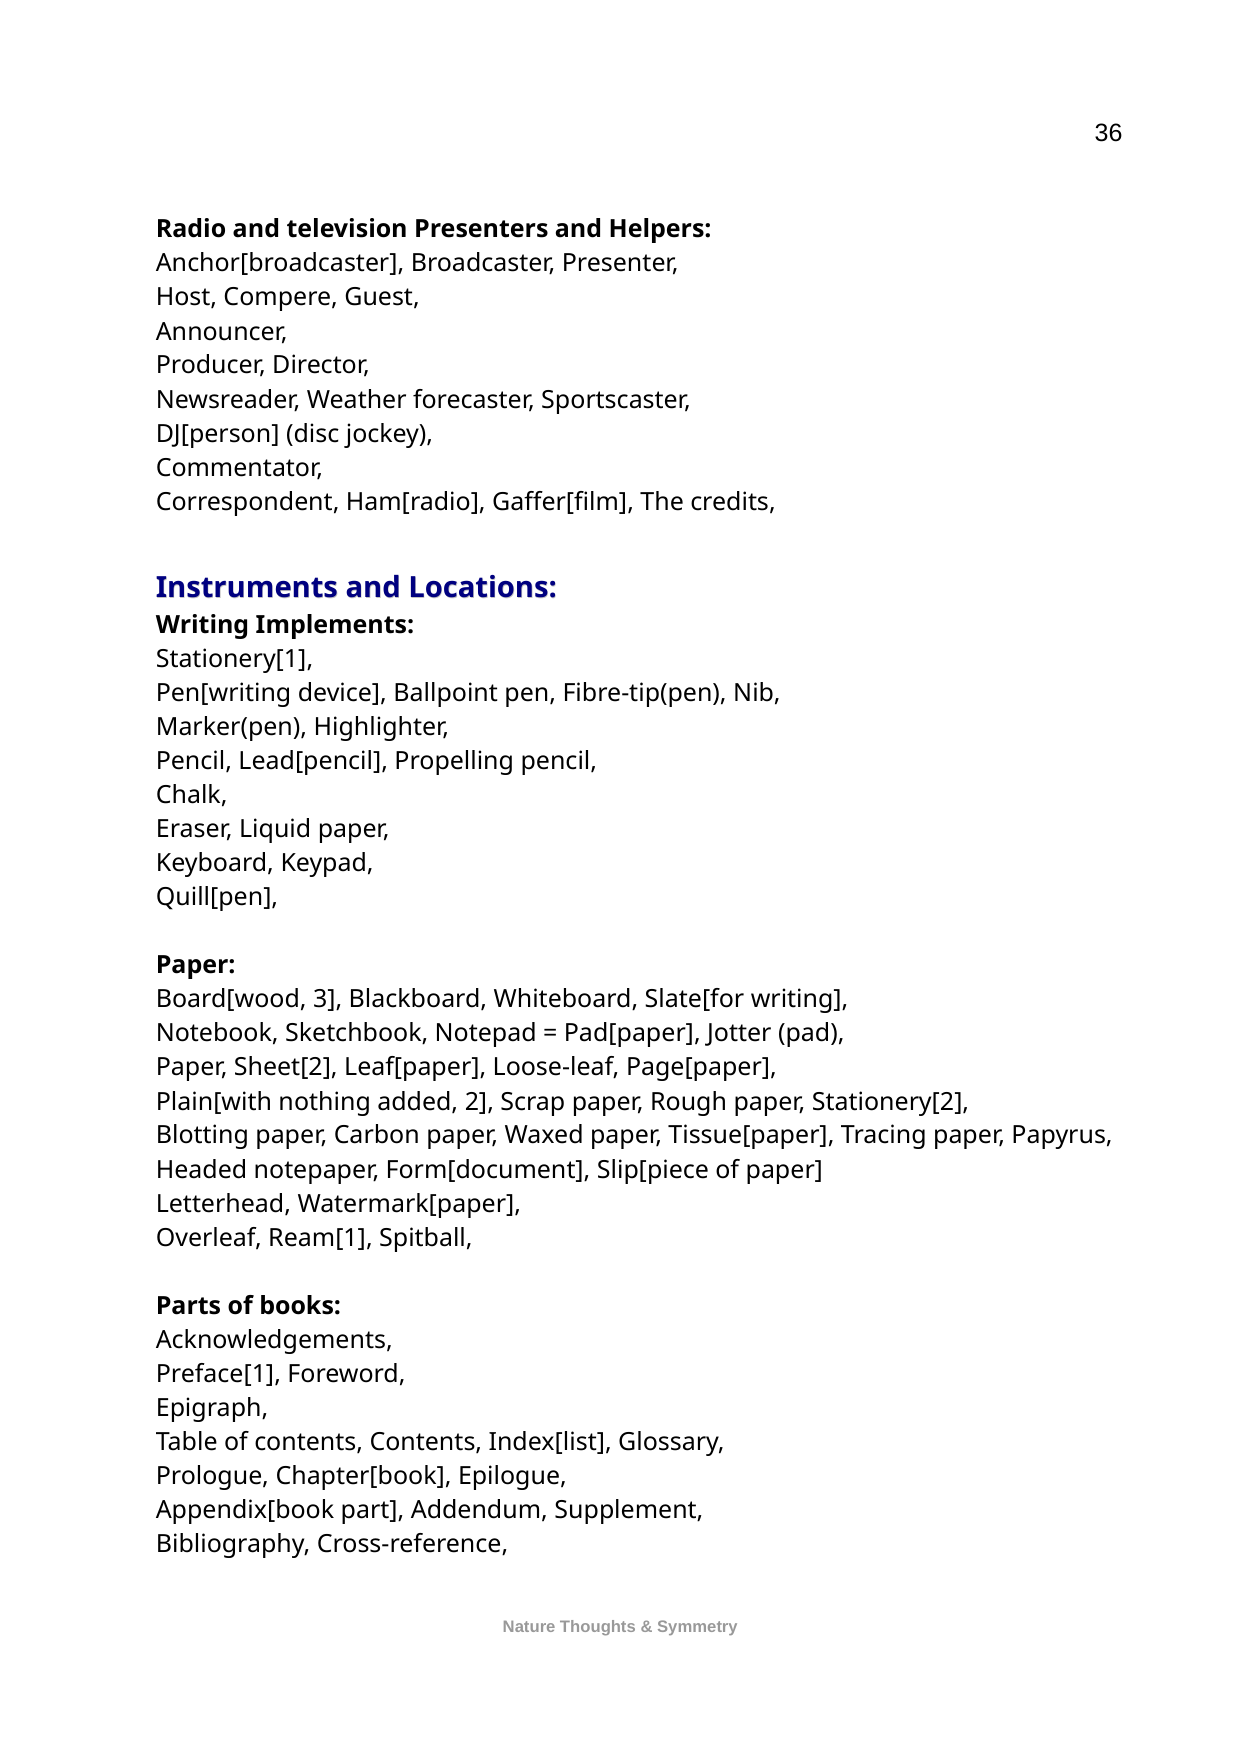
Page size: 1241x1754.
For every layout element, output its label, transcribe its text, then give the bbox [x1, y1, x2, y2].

text Parts of books: [156, 1287, 1122, 1322]
text Eraser, Liquid paper, [156, 811, 1122, 845]
text Marker(pen), Highlighter, [156, 708, 1122, 742]
text Board[wood, 3], Blackboard, Whiteboard, Slate[for writing], [156, 981, 1122, 1015]
text Radio and television Presenters and Helpers: [156, 211, 1122, 245]
text Producer, Director, [156, 347, 1122, 381]
text Pencil, Lead[pencil], Propelling pencil, [156, 742, 1122, 777]
text Anchor[broadcaster], Broadcaster, Presenter, [156, 245, 1122, 279]
text Pen[writing device], Ballpoint pen, Fibre-tip(pen), Nib, [156, 674, 1122, 708]
text Notebook, Sketchbook, Notepad = Pad[paper], Jotter (pad), [156, 1015, 1122, 1049]
text Announcer, [156, 313, 1122, 347]
text Prologue, Chapter[book], Epilogue, [156, 1458, 1122, 1492]
text Paper, Sheet[2], Leaf[paper], Loose-leaf, Page[paper], [156, 1049, 1122, 1083]
text Paper: [156, 947, 1122, 981]
text Table of contents, Contents, Index[list], Glossary, [156, 1424, 1122, 1458]
text Preface[1], Foreword, [156, 1356, 1122, 1390]
text Stationery[1], [156, 640, 1122, 674]
text Correspondent, Ham[radio], Gaffer[film], The credits, [156, 483, 1122, 517]
text Writing Implements: [156, 606, 1122, 640]
text Blotting paper, Carbon paper, Waxed paper, Tissue[paper], Tracing paper, Papyrus, [156, 1117, 1122, 1151]
text Commentator, [156, 449, 1122, 483]
text Epigraph, [156, 1390, 1122, 1424]
text Appendix[book part], Addendum, Supplement, [156, 1492, 1122, 1526]
text Newsreader, Weather forecaster, Sportscaster, [156, 381, 1122, 415]
text Keyboard, Keypad, [156, 845, 1122, 879]
text Plain[with nothing added, 2], Scrap paper, Rough paper, Stationery[2], [156, 1083, 1122, 1117]
text Chalk, [156, 777, 1122, 811]
text Quill[pen], [156, 879, 1122, 913]
text Bibliography, Cross-reference, [156, 1526, 1122, 1560]
subtitle Instruments and Locations: [156, 567, 1122, 606]
text Letterhead, Watermark[paper], [156, 1185, 1122, 1219]
text Host, Compere, Guest, [156, 279, 1122, 313]
text Acknowledgements, [156, 1322, 1122, 1356]
text Headed notepaper, Form[document], Slip[piece of paper] [156, 1151, 1122, 1185]
text Overleaf, Ream[1], Spitball, [156, 1219, 1122, 1253]
text DJ[person] (disc jockey), [156, 415, 1122, 449]
